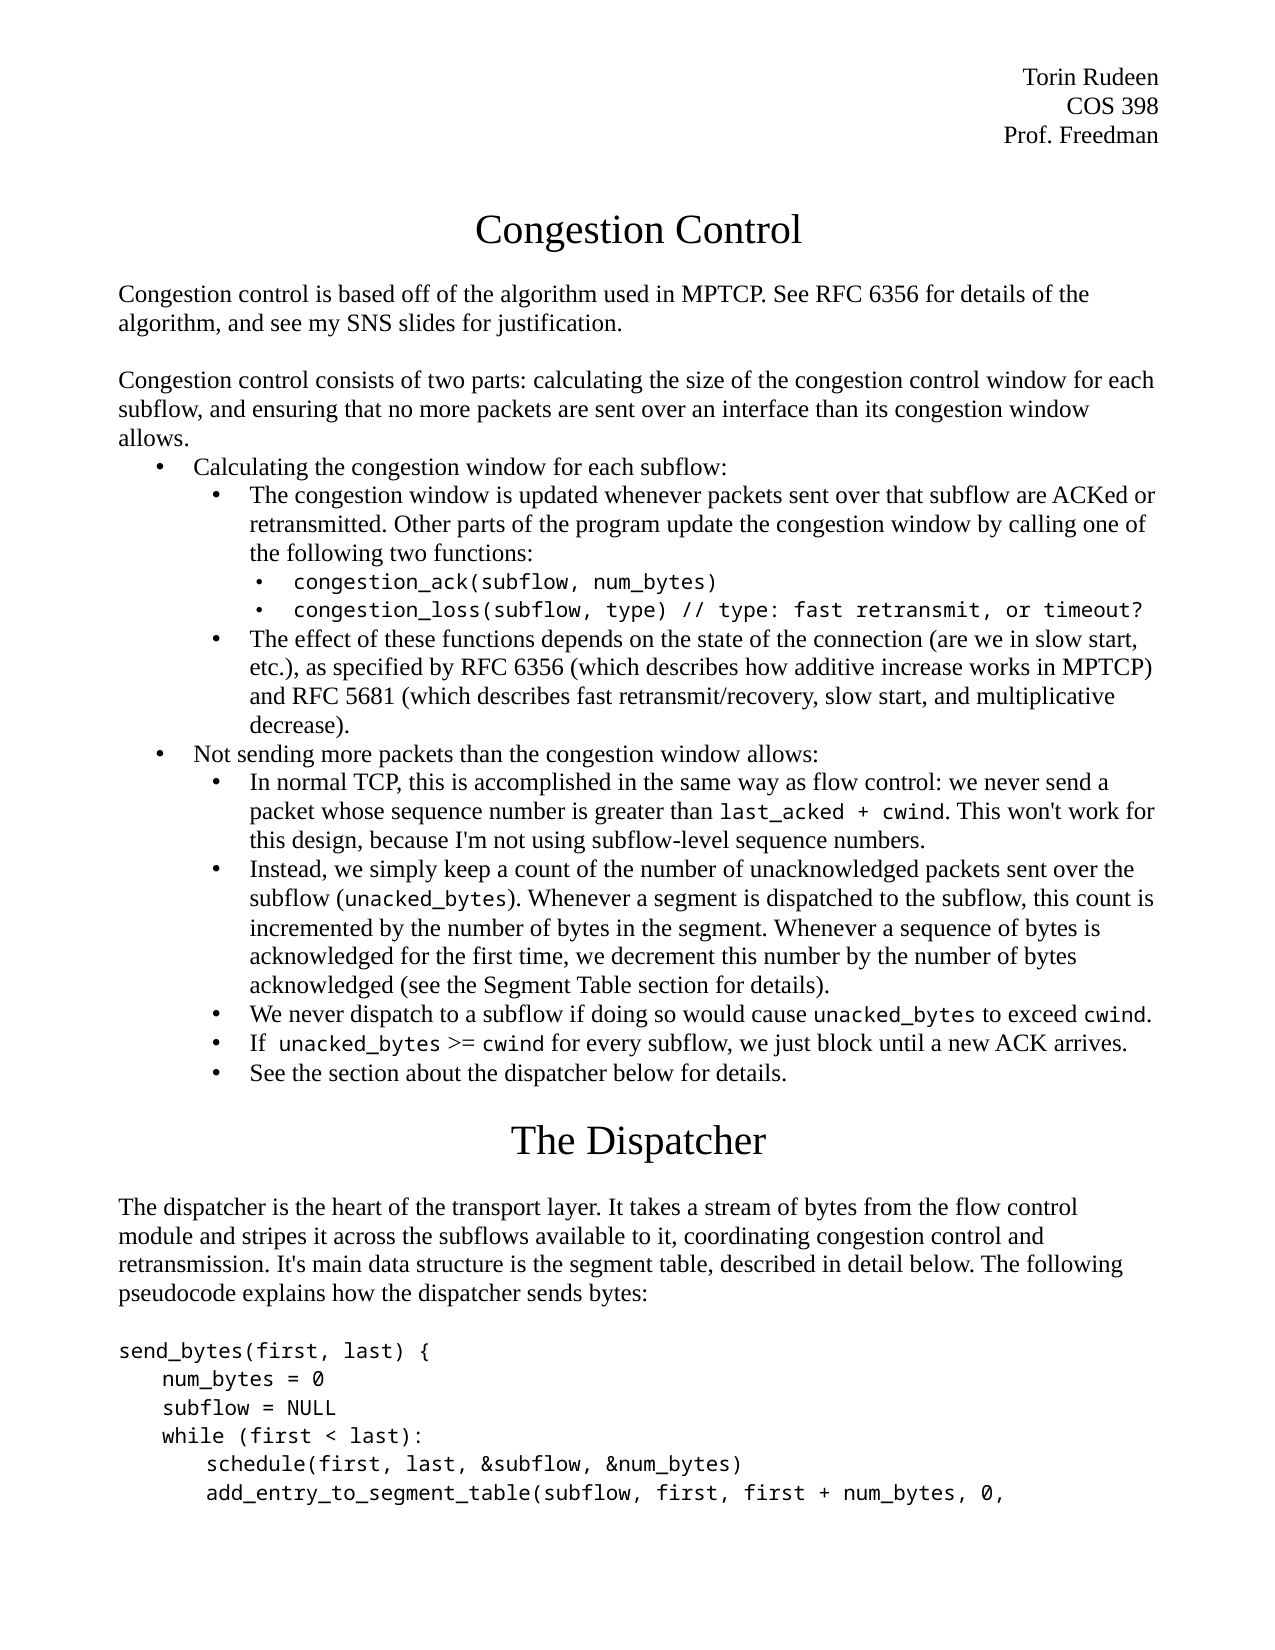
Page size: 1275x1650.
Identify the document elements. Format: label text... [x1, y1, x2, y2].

text while (first < last): [118, 1421, 1159, 1449]
text Congestion control is based off of the algorithm used in MPTCP. See RFC 6356 for details of the algorithm, and see my SNS slides for justification. [118, 279, 1159, 337]
list If unacked_bytes >= cwind for every subflow, we just block until a new ACK arrives. [212, 1028, 1159, 1058]
list See the section about the dispatcher below for details. [212, 1058, 1159, 1087]
list congestion_loss(subflow, type) // type: fast retransmit, or timeout? [256, 595, 1159, 624]
list The effect of these functions depends on the state of the connection (are we in slow start, etc.), as specified by RFC 6356 (which describes how additive increase works in MPTCP) and RFC 5681 (which describes fast retransmit/recovery, slow start, and multiplicative decrease). [212, 624, 1159, 739]
text send_bytes(first, last) { [118, 1336, 1159, 1364]
text The Dispatcher [118, 1115, 1159, 1163]
list congestion_ack(subflow, num_bytes) [256, 567, 1159, 595]
list We never dispatch to a subflow if doing so would cause unacked_bytes to exceed cwind. [212, 999, 1159, 1028]
list The congestion window is updated whenever packets sent over that subflow are ACKed or retransmitted. Other parts of the program update the congestion window by calling one of the following two functions: [212, 481, 1159, 567]
text Congestion control consists of two parts: calculating the size of the congestion control window for each subflow, and ensuring that no more packets are sent over an interface than its congestion window allows. [118, 366, 1159, 452]
text subflow = NULL [118, 1393, 1159, 1421]
text num_bytes = 0 [118, 1364, 1159, 1393]
text schedule(first, last, &subflow, &num_bytes) [118, 1449, 1159, 1478]
list In normal TCP, this is accomplished in the same way as flow control: we never send a packet whose sequence number is greater than last_acked + cwind. This won't work for this design, because I'm not using subflow-level sequence numbers. [212, 767, 1159, 854]
list Instead, we simply keep a count of the number of unacknowledged packets sent over the subflow (unacked_bytes). Whenever a segment is dispatched to the subflow, this count is incremented by the number of bytes in the segment. Whenever a sequence of bytes is acknowledged for the first time, we decrement this number by the number of bytes acknowledged (see the Segment Table section for details). [212, 854, 1159, 999]
text Congestion Control [118, 205, 1159, 253]
text The dispatcher is the heart of the transport layer. It takes a stream of bytes from the flow control module and stripes it across the subflows available to it, coordinating congestion control and retransmission. It's main data structure is the segment table, described in detail below. The following pseudocode explains how the dispatcher sends bytes: [118, 1192, 1159, 1307]
text add_entry_to_segment_table(subflow, first, first + num_bytes, 0, [118, 1478, 1159, 1506]
list Calculating the congestion window for each subflow: [156, 452, 1159, 481]
list Not sending more packets than the congestion window allows: [156, 739, 1159, 767]
